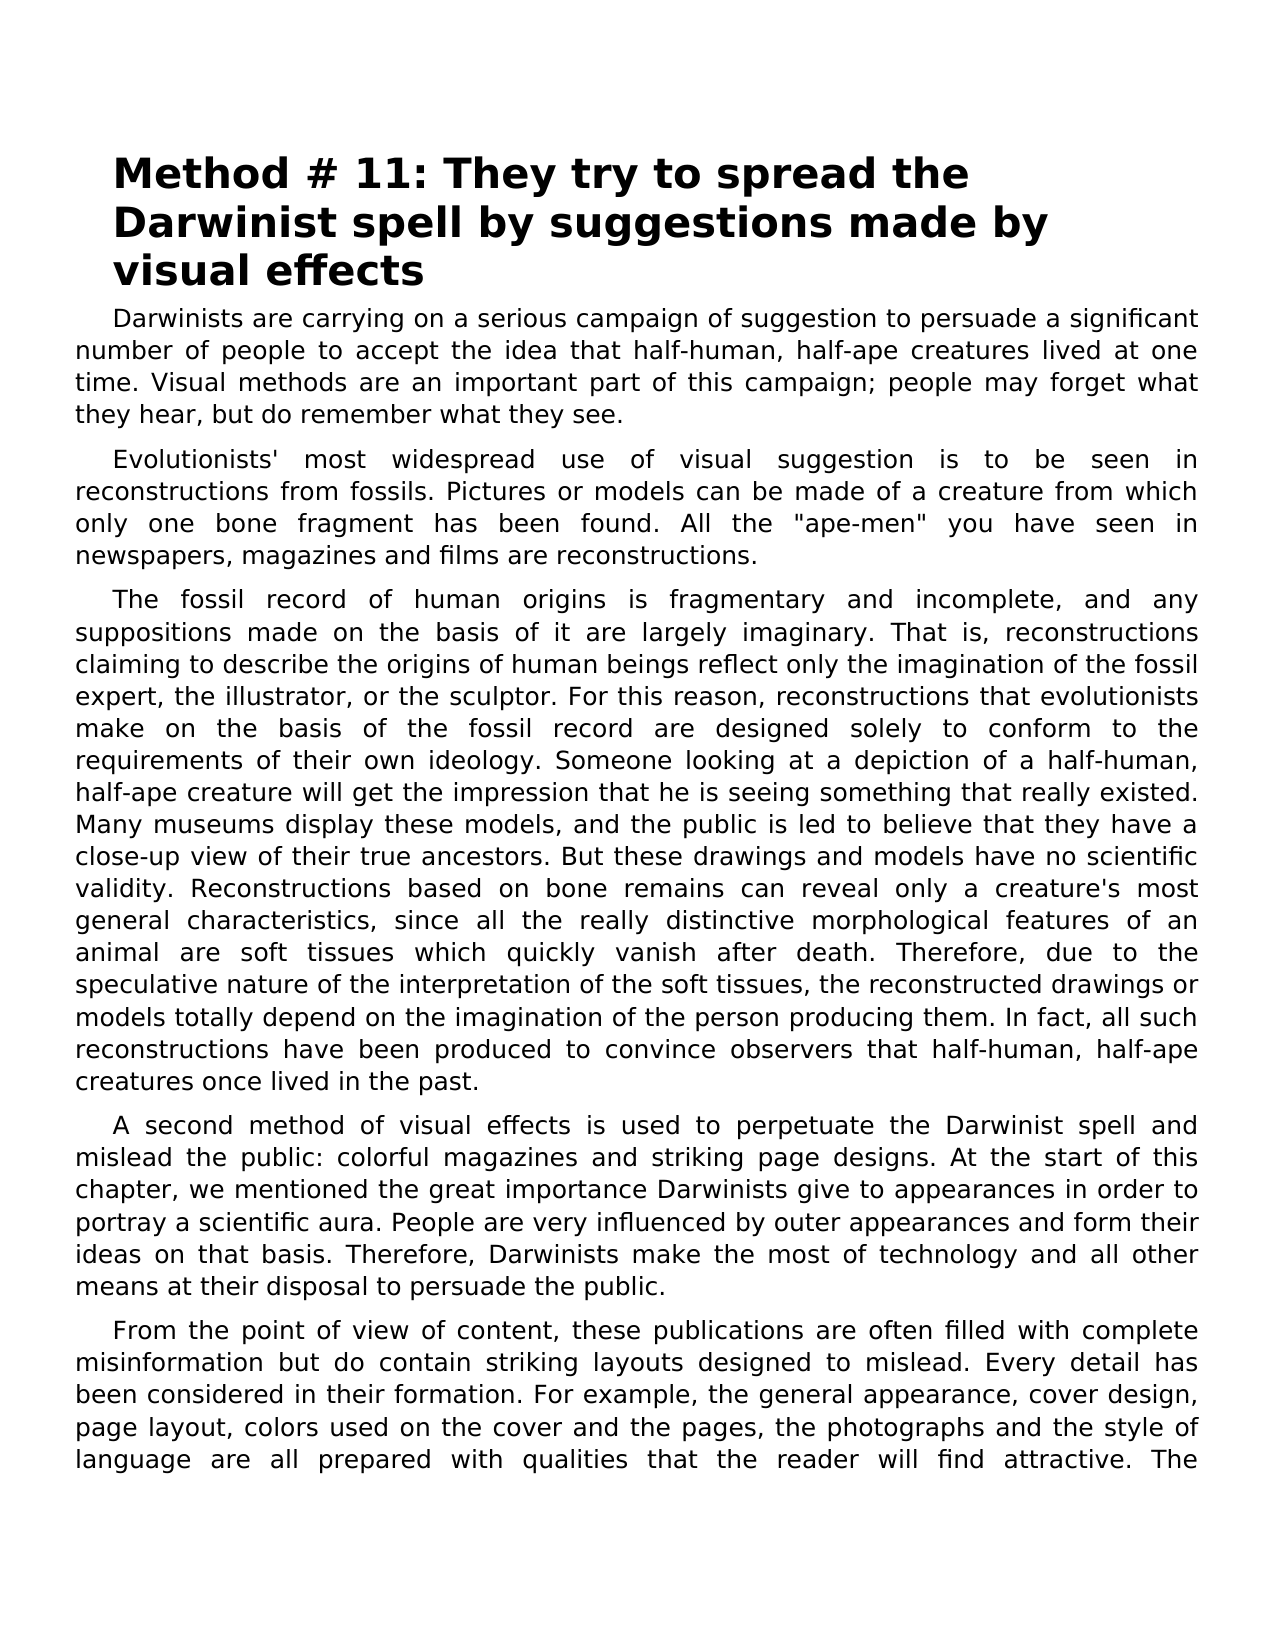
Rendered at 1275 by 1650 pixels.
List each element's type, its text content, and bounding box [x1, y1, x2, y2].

text The fossil record of human origins is fragmentary and incomplete, and any suppositions made on the basis of it are largely imaginary. That is, reconstructions claiming to describe the origins of human beings reflect only the imagination of the fossil expert, the illustrator, or the sculptor. For this reason, reconstructions that evolutionists make on the basis of the fossil record are designed solely to conform to the requirements of their own ideology. Someone looking at a depiction of a half-human, half-ape creature will get the impression that he is seeing something that really existed. Many museums display these models, and the public is led to believe that they have a close-up view of their true ancestors. But these drawings and models have no scientific validity. Reconstructions based on bone remains can reveal only a creature's most general characteristics, since all the really distinctive morphological features of an animal are soft tissues which quickly vanish after death. Therefore, due to the speculative nature of the interpretation of the soft tissues, the reconstructed drawings or models totally depend on the imagination of the person producing them. In fact, all such reconstructions have been produced to convince observers that half-human, half-ape creatures once lived in the past. [75, 586, 1200, 1096]
text From the point of view of content, these publications are often filled with complete misinformation but do contain striking layouts designed to mislead. Every detail has been considered in their formation. For example, the general appearance, cover design, page layout, colors used on the cover and the pages, the photographs and the style of language are all prepared with qualities that the reader will find attractive. The [75, 1316, 1200, 1474]
text Evolutionists' most widespread use of visual suggestion is to be seen in reconstructions from fossils. Pictures or models can be made of a creature from which only one bone fragment has been found. All the "ape-men" you have seen in newspapers, magazines and films are reconstructions. [75, 445, 1200, 570]
subtitle Method # 11: They try to spread the Darwinist spell by suggestions made by visual effects [112, 150, 1200, 296]
text A second method of visual effects is used to perpetuate the Darwinist spell and mislead the public: colorful magazines and striking page designs. At the start of this chapter, we mentioned the great importance Darwinists give to appearances in order to portray a scientific aura. People are very influenced by outer appearances and form their ideas on that basis. Therefore, Darwinists make the most of technology and all other means at their disposal to persuade the public. [75, 1111, 1200, 1301]
text Darwinists are carrying on a serious campaign of suggestion to persuade a significant number of people to accept the idea that half-human, half-ape creatures lived at one time. Visual methods are an important part of this campaign; people may forget what they hear, but do remember what they see. [75, 304, 1200, 429]
